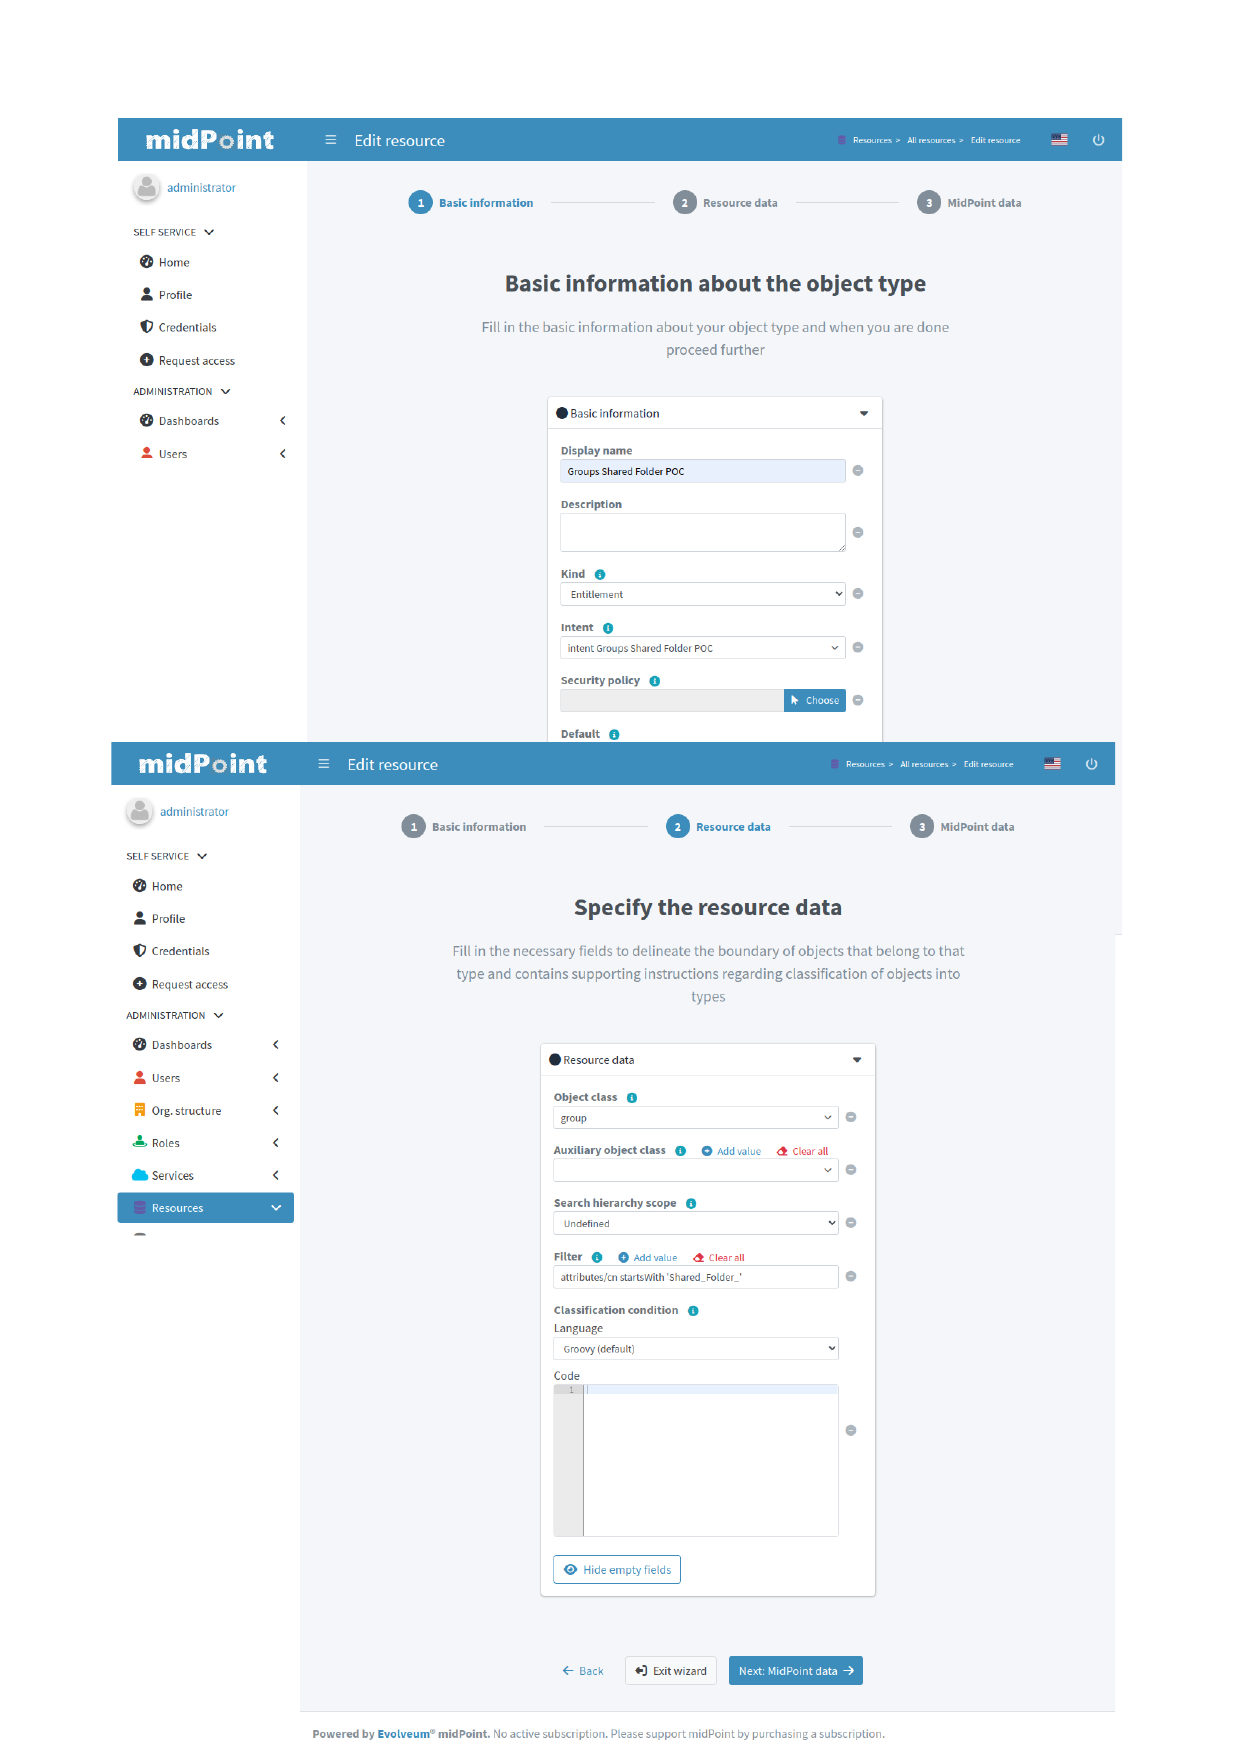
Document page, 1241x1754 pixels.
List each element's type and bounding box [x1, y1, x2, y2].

picture [111, 118, 1123, 1754]
